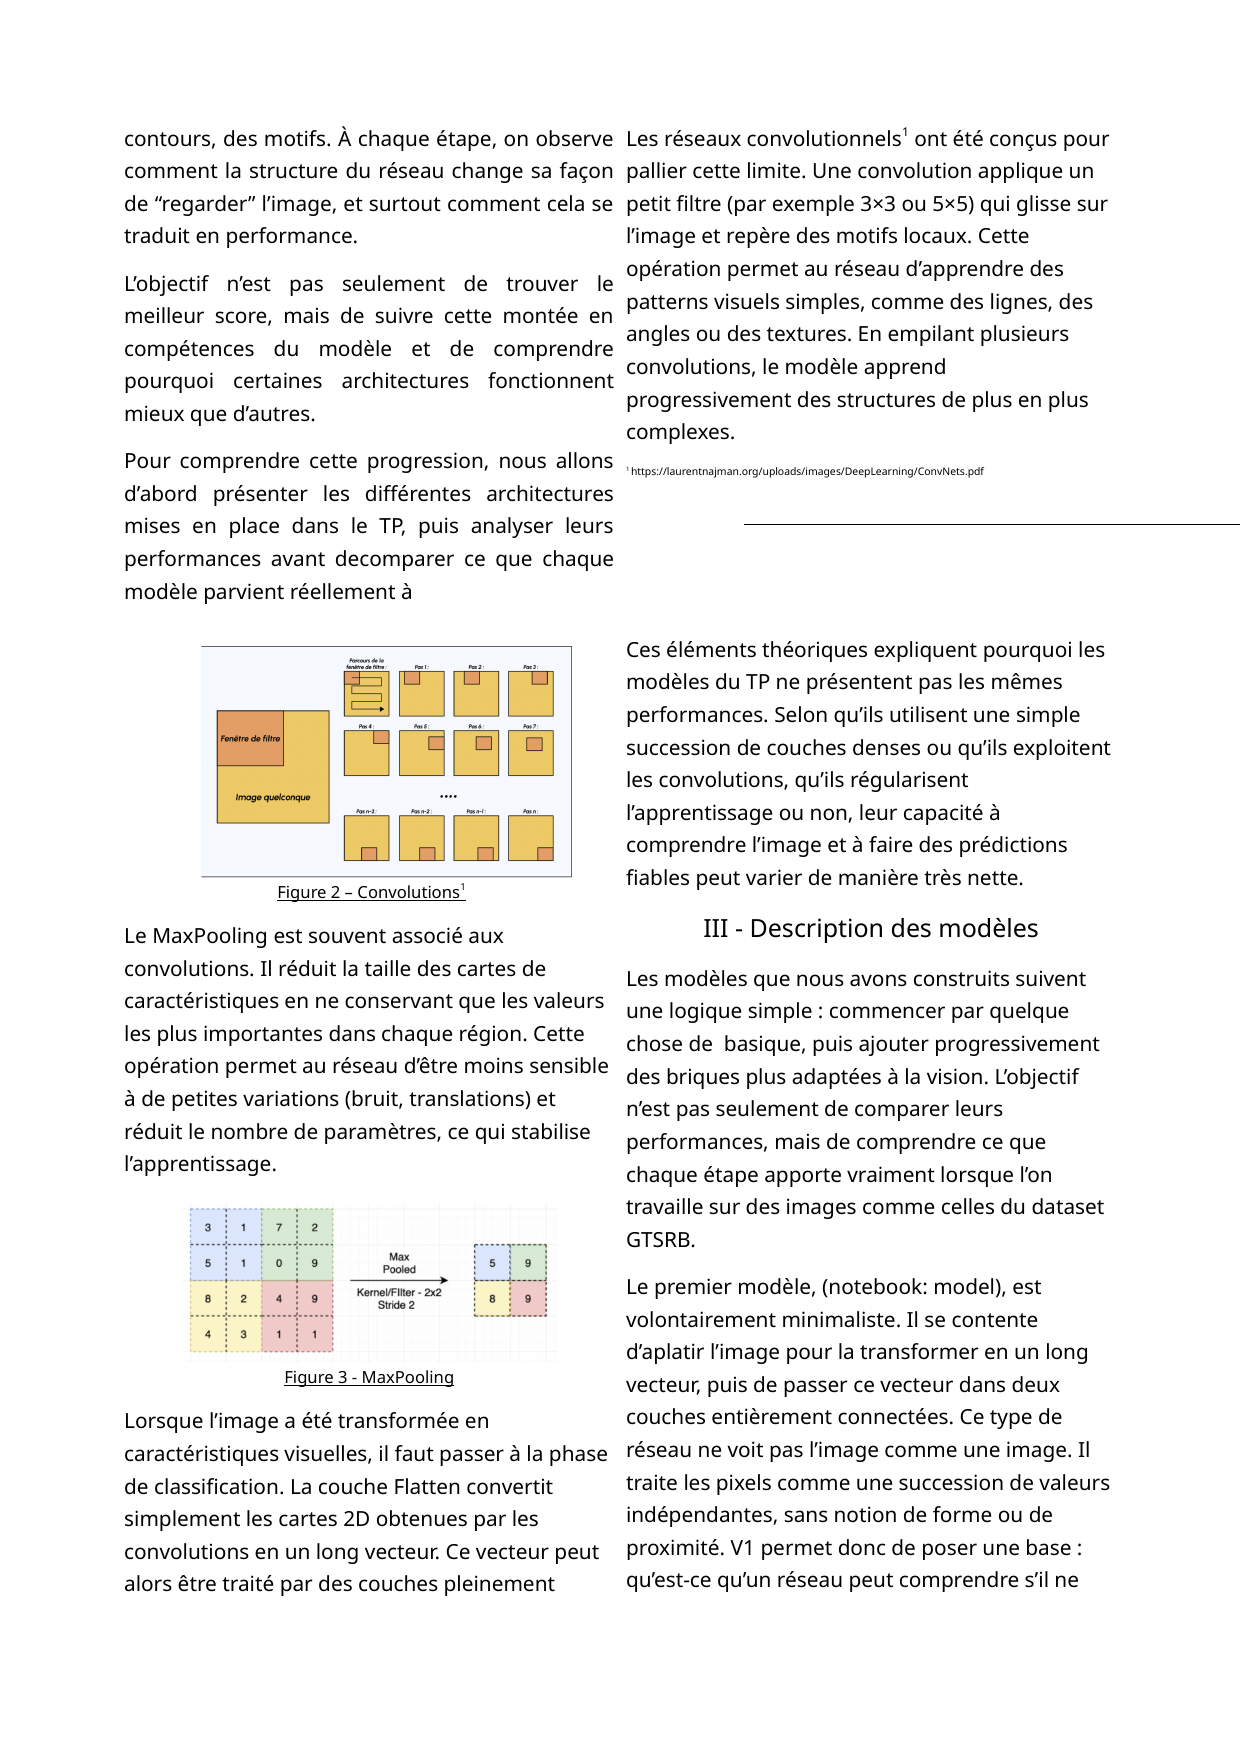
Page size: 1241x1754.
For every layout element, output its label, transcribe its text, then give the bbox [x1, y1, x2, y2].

picture [181, 1203, 557, 1363]
picture [201, 645, 573, 878]
table_header Figure 2 – Convolutions1 Le MaxPooling est souvent associé aux convolutions. Il réduit la taille des cartes de caractéristiques en ne conservant que les valeurs les plus importantes dans chaque région. Cette opération permet au réseau d’être moins sensible à de petites variations (bruit, translations) et réduit le nombre de paramètres, ce qui stabilise l’apprentissage. Figure 3 - MaxPooling Lorsque l’image a été transformée en caractéristiques visuelles, il faut passer à la phase de classification. La couche Flatten convertit simplement les cartes 2D obtenues par les convolutions en un long vecteur. Ce vecteur peut alors être traité par des couches pleinement [118, 629, 620, 1604]
table_cell contours, des motifs. À chaque étape, on observe comment la structure du réseau change sa façon de “regarder” l’image, et surtout comment cela se traduit en performance. L’objectif n’est pas seulement de trouver le meilleur score, mais de suivre cette montée en compétences du modèle et de comprendre pourquoi certaines architectures fonctionnent mieux que d’autres. Pour comprendre cette progression, nous allons d’abord présenter les différentes architectures mises en place dans le TP, puis analyser leurs performances avant decomparer ce que chaque modèle parvient réellement à [118, 118, 620, 629]
table_header Ces éléments théoriques expliquent pourquoi les modèles du TP ne présentent pas les mêmes performances. Selon qu’ils utilisent une simple succession de couches denses ou qu’ils exploitent les convolutions, qu’ils régularisent l’apprentissage ou non, leur capacité à comprendre l’image et à faire des prédictions fiables peut varier de manière très nette. III - Description des modèles Les modèles que nous avons construits suivent une logique simple : commencer par quelque chose de basique, puis ajouter progressivement des briques plus adaptées à la vision. L’objectif n’est pas seulement de comparer leurs performances, mais de comprendre ce que chaque étape apporte vraiment lorsque l’on travaille sur des images comme celles du dataset GTSRB. Le premier modèle, (notebook: model), est volontairement minimaliste. Il se contente d’aplatir l’image pour la transformer en un long vecteur, puis de passer ce vecteur dans deux couches entièrement connectées. Ce type de réseau ne voit pas l’image comme une image. Il traite les pixels comme une succession de valeurs indépendantes, sans notion de forme ou de proximité. V1 permet donc de poser une base : qu’est-ce qu’un réseau peut comprendre s’il ne [620, 629, 1122, 1604]
table_cell Les réseaux convolutionnels1 ont été conçus pour pallier cette limite. Une convolution applique un petit filtre (par exemple 3×3 ou 5×5) qui glisse sur l’image et repère des motifs locaux. Cette opération permet au réseau d’apprendre des patterns visuels simples, comme des lignes, des angles ou des textures. En empilant plusieurs convolutions, le modèle apprend progressivement des structures de plus en plus complexes. 1 https://laurentnajman.org/uploads/images/DeepLearning/ConvNets.pdf [620, 118, 1122, 629]
